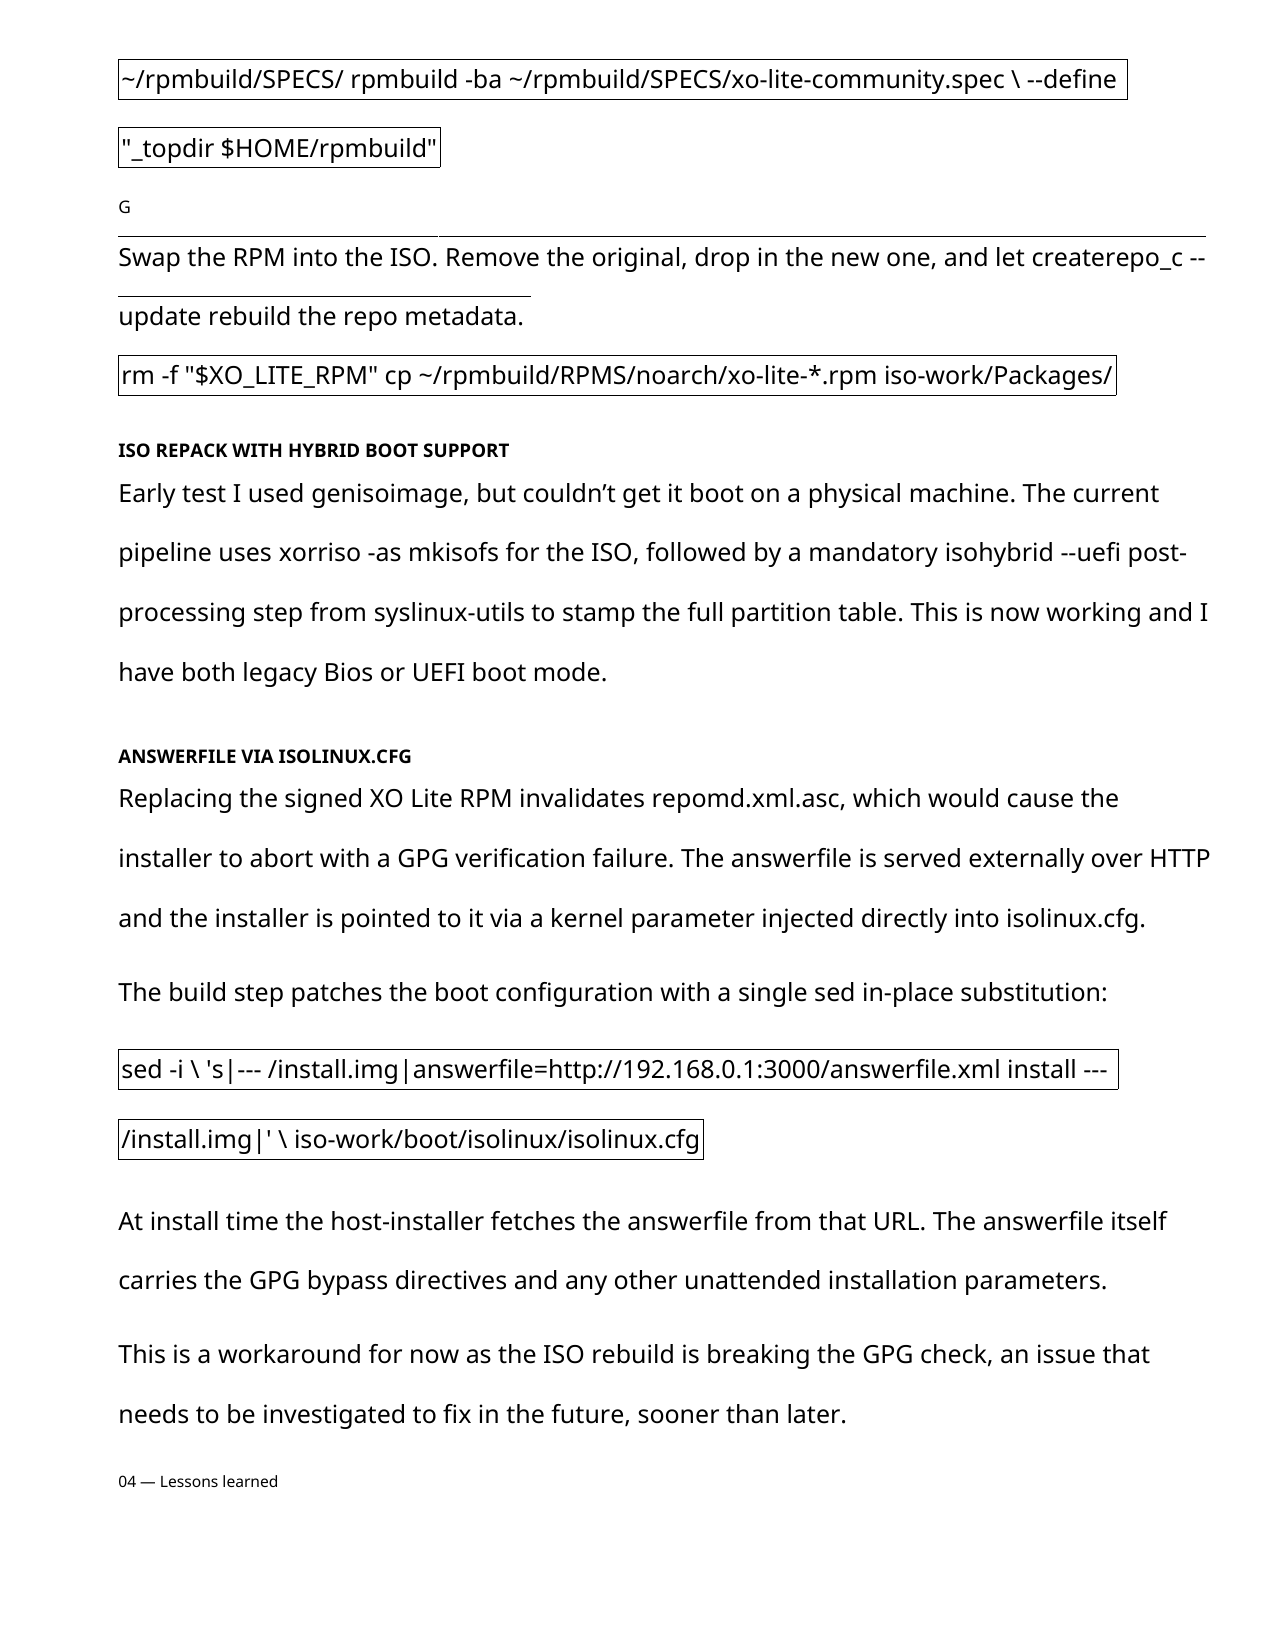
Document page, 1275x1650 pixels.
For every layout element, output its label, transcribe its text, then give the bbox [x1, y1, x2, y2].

text [1117, 355, 1216, 395]
subtitle Answerfile via isolinux.cfg [118, 743, 1216, 768]
text This is a workaround for now as the ISO rebuild is breaking the GPG check, an issue that needs to be investigated to fix in the future, sooner than later. [118, 1337, 1216, 1431]
text rm -f "$XO_LITE_RPM" cp ~/rpmbuild/RPMS/noarch/xo-lite-*.rpm iso-work/Packages/ [119, 356, 1116, 395]
text Replacing the signed XO Lite RPM invalidates repomd.xml.asc, which would cause the installer to abort with a GPG verification failure. The answerfile is served externally over HTTP and the installer is pointed to it via a kernel parameter injected directly into isolinux.cfg. [118, 781, 1216, 934]
text G [118, 195, 1216, 219]
text At install time the host-installer fetches the answerfile from that URL. The answerfile itself carries the GPG bypass directives and any other unattended installation parameters. [118, 1203, 1216, 1297]
text The build step patches the boot configuration with a single sed in-place substitution: [118, 974, 1216, 1008]
text ~/rpmbuild/SPECS/ rpmbuild -ba ~/rpmbuild/SPECS/xo-lite-community.spec \ --define "_topdir $HOME/rpmbuild" [118, 59, 1216, 167]
subtitle ISO repack with hybrid boot support [118, 437, 1216, 463]
text Swap the RPM into the ISO. Remove the original, drop in the new one, and let createrepo_c --update rebuild the repo metadata. [118, 236, 1216, 333]
text 04 — Lessons learned [118, 1471, 1216, 1492]
text sed -i \ 's|--- /install.img|answerfile=http://192.168.0.1:3000/answerfile.xml install --- /install.img|' \ iso-work/boot/isolinux/isolinux.cfg [118, 1048, 1216, 1159]
text Early test I used genisoimage, but couldn’t get it boot on a physical machine. The current pipeline uses xorriso -as mkisofs for the ISO, followed by a mandatory isohybrid --uefi post-processing step from syslinux-utils to stamp the full partition table. This is now working and I have both legacy Bios or UEFI boot mode. [118, 476, 1216, 688]
